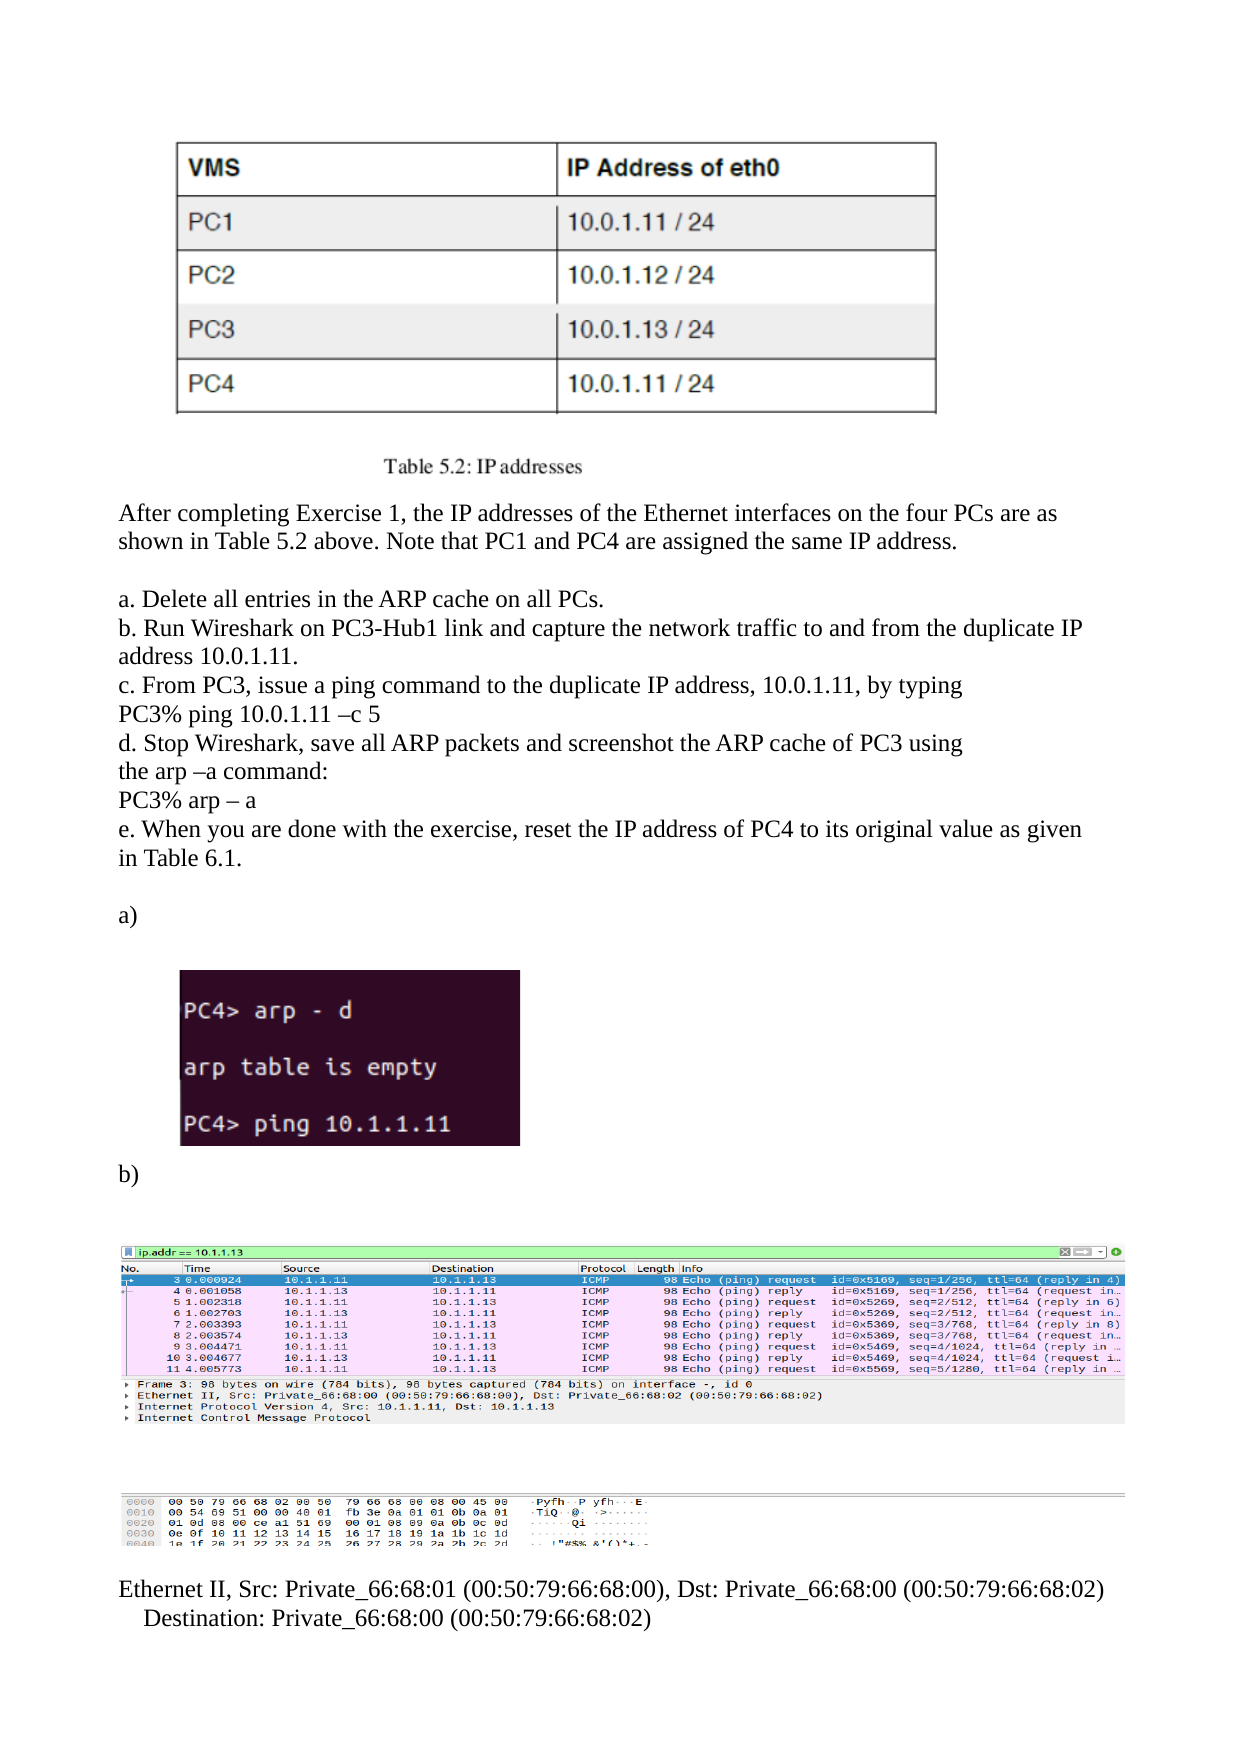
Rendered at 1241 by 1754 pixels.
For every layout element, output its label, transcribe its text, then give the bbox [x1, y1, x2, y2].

text e. When you are done with the exercise, reset the IP address of PC4 to its original value as given [118, 814, 1122, 843]
text Ethernet II, Src: Private_66:68:01 (00:50:79:66:68:00), Dst: Private_66:68:00 (00:50:79:66:68:02) [118, 1574, 1122, 1603]
text b) [118, 1159, 1122, 1188]
text in Table 6.1. [118, 843, 1122, 871]
picture [121, 1243, 1126, 1546]
text the arp –a command: [118, 756, 1122, 785]
text Destination: Private_66:68:00 (00:50:79:66:68:02) [118, 1603, 1122, 1631]
text shown in Table 5.2 above. Note that PC1 and PC4 are assigned the same IP address. [118, 526, 1122, 555]
text After completing Exercise 1, the IP addresses of the Ethernet interfaces on the four PCs are as [118, 118, 1122, 526]
text a) [118, 900, 1122, 929]
text c. From PC3, issue a ping command to the duplicate IP address, 10.0.1.11, by typing [118, 670, 1122, 699]
text a. Delete all entries in the ARP cache on all PCs. [118, 584, 1122, 613]
text PC3% ping 10.0.1.11 –c 5 [118, 699, 1122, 728]
text PC3% arp – a [118, 785, 1122, 814]
picture [141, 118, 1018, 498]
text d. Stop Wireshark, save all ARP packets and screenshot the ARP cache of PC3 using [118, 728, 1122, 756]
text b. Run Wireshark on PC3-Hub1 link and capture the network traffic to and from the duplicate IP [118, 613, 1122, 641]
picture [179, 970, 521, 1146]
text address 10.0.1.11. [118, 641, 1122, 670]
